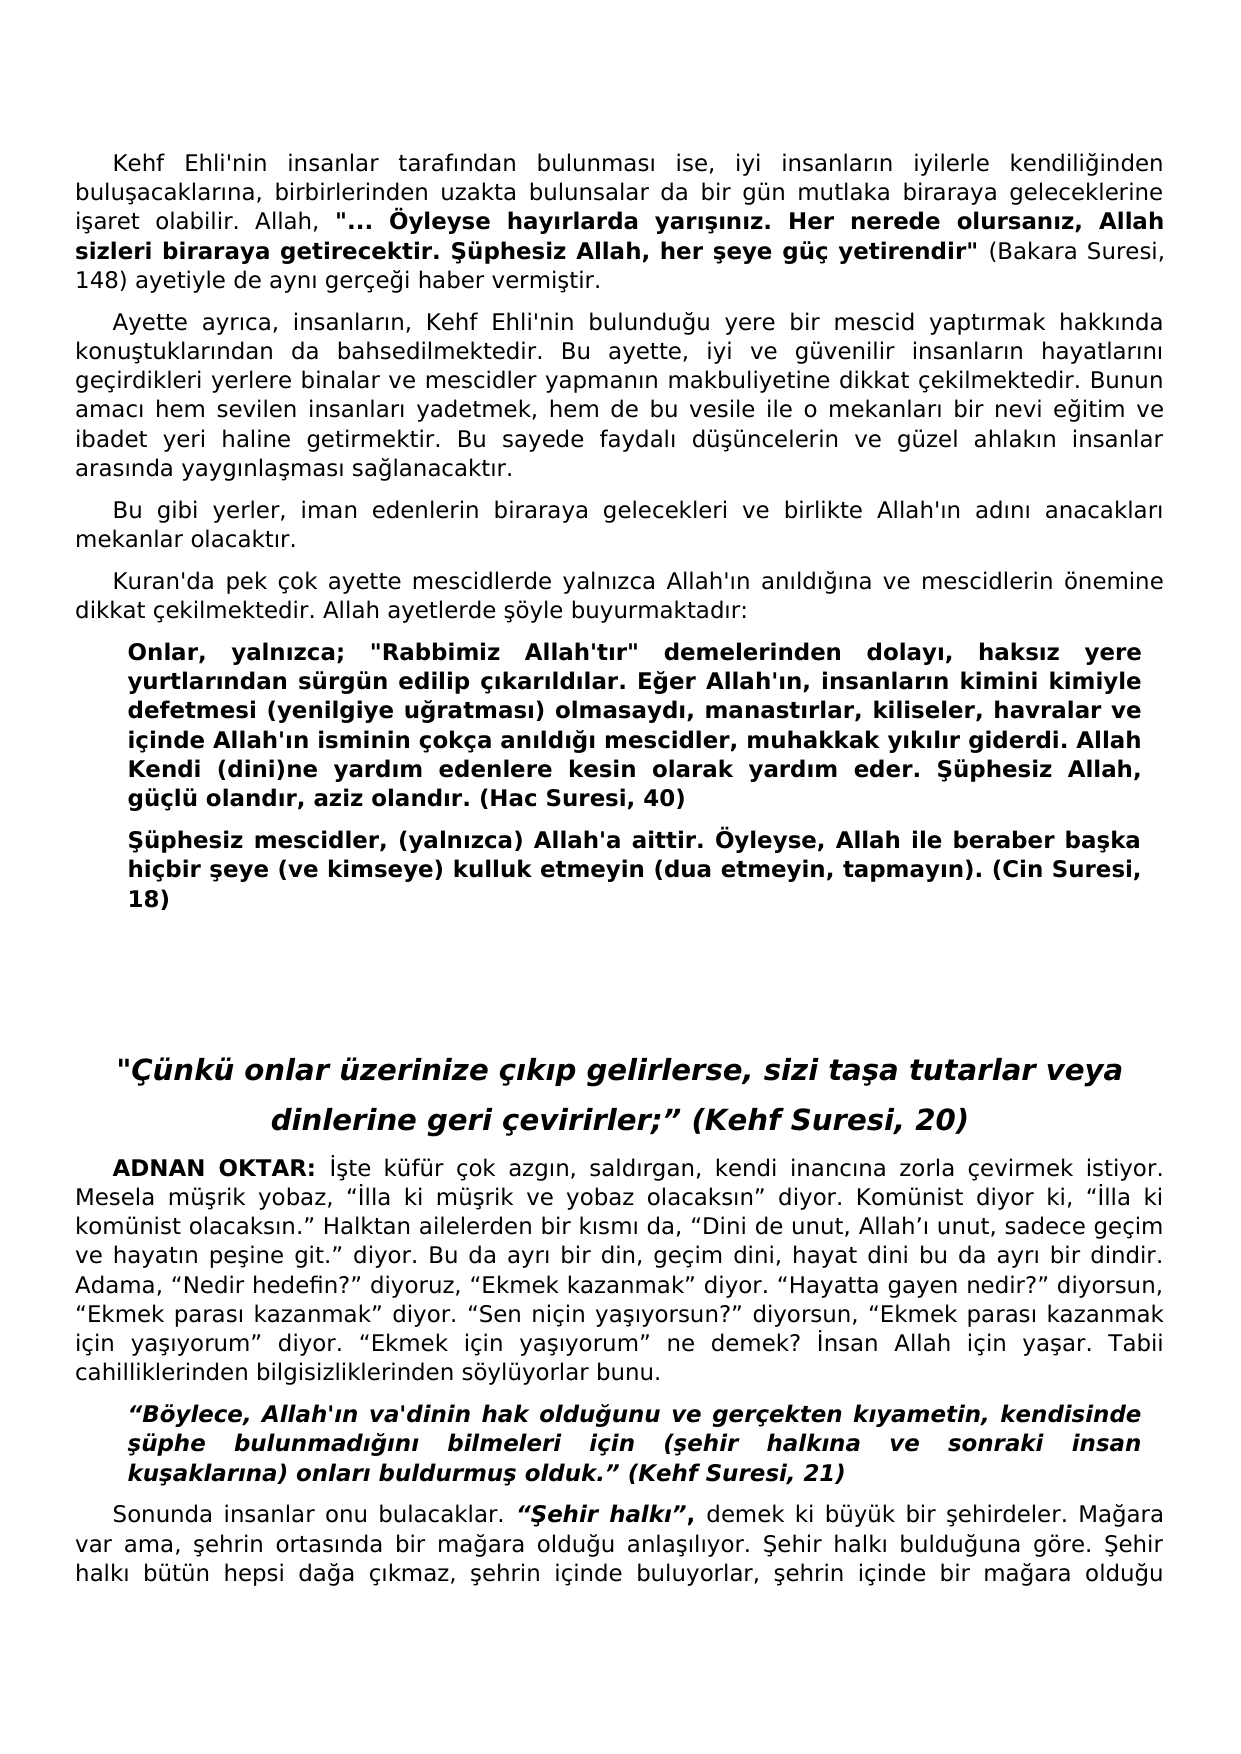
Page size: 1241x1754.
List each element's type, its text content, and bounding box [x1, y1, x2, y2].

text Kuran'da pek çok ayette mescidlerde yalnızca Allah'ın anıldığına ve mescidlerin önemine dikkat çekilmektedir. Allah ayetlerde şöyle buyurmaktadır: [75, 568, 1165, 624]
text "Çünkü onlar üzerinize çıkıp gelirlerse, sizi taşa tutarlar veya dinlerine geri çevirirler;” (Kehf Suresi, 20) [75, 1053, 1165, 1138]
text ADNAN OKTAR: İşte küfür çok azgın, saldırgan, kendi inancına zorla çevirmek istiyor. Mesela müşrik yobaz, “İlla ki müşrik ve yobaz olacaksın” diyor. Komünist diyor ki, “İlla ki komünist olacaksın.” Halktan ailelerden bir kısmı da, “Dini de unut, Allah’ı unut, sadece geçim ve hayatın peşine git.” diyor. Bu da ayrı bir din, geçim dini, hayat dini bu da ayrı bir dindir. Adama, “Nedir hedefin?” diyoruz, “Ekmek kazanmak” diyor. “Hayatta gayen nedir?” diyorsun, “Ekmek parası kazanmak” diyor. “Sen niçin yaşıyorsun?” diyorsun, “Ekmek parası kazanmak için yaşıyorum” diyor. “Ekmek için yaşıyorum” ne demek? İnsan Allah için yaşar. Tabii cahilliklerinden bilgisizliklerinden söylüyorlar bunu. [75, 1155, 1165, 1386]
text Bu gibi yerler, iman edenlerin biraraya gelecekleri ve birlikte Allah'ın adını anacakları mekanlar olacaktır. [75, 497, 1165, 553]
text “Böylece, Allah'ın va'dinin hak olduğunu ve gerçekten kıyametin, kendisinde şüphe bulunmadığını bilmeleri için (şehir halkına ve sonraki insan kuşaklarına) onları buldurmuş olduk.” (Kehf Suresi, 21) [127, 1401, 1143, 1487]
text Şüphesiz mescidler, (yalnızca) Allah'a aittir. Öyleyse, Allah ile beraber başka hiçbir şeye (ve kimseye) kulluk etmeyin (dua etmeyin, tapmayın). (Cin Suresi, 18) [127, 827, 1143, 912]
text Onlar, yalnızca; "Rabbimiz Allah'tır" demelerinden dolayı, haksız yere yurtlarından sürgün edilip çıkarıldılar. Eğer Allah'ın, insanların kimini kimiyle defetmesi (yenilgiye uğratması) olmasaydı, manastırlar, kiliseler, havralar ve içinde Allah'ın isminin çokça anıldığı mescidler, muhakkak yıkılır giderdi. Allah Kendi (dini)ne yardım edenlere kesin olarak yardım eder. Şüphesiz Allah, güçlü olandır, aziz olandır. (Hac Suresi, 40) [127, 639, 1143, 812]
text Sonunda insanlar onu bulacaklar. “Şehir halkı”, demek ki büyük bir şehirdeler. Mağara var ama, şehrin ortasında bir mağara olduğu anlaşılıyor. Şehir halkı bulduğuna göre. Şehir halkı bütün hepsi dağa çıkmaz, şehrin içinde buluyorlar, şehrin içinde bir mağara olduğu [75, 1502, 1165, 1587]
text Kehf Ehli'nin insanlar tarafından bulunması ise, iyi insanların iyilerle kendiliğinden buluşacaklarına, birbirlerinden uzakta bulunsalar da bir gün mutlaka biraraya geleceklerine işaret olabilir. Allah, "... Öyleyse hayırlarda yarışınız. Her nerede olursanız, Allah sizleri biraraya getirecektir. Şüphesiz Allah, her şeye güç yetirendir" (Bakara Suresi, 148) ayetiyle de aynı gerçeği haber vermiştir. [75, 150, 1165, 294]
text Ayette ayrıca, insanların, Kehf Ehli'nin bulunduğu yere bir mescid yaptırmak hakkında konuştuklarından da bahsedilmektedir. Bu ayette, iyi ve güvenilir insanların hayatlarını geçirdikleri yerlere binalar ve mescidler yapmanın makbuliyetine dikkat çekilmektedir. Bunun amacı hem sevilen insanları yadetmek, hem de bu vesile ile o mekanları bir nevi eğitim ve ibadet yeri haline getirmektir. Bu sayede faydalı düşüncelerin ve güzel ahlakın insanlar arasında yaygınlaşması sağlanacaktır. [75, 309, 1165, 482]
